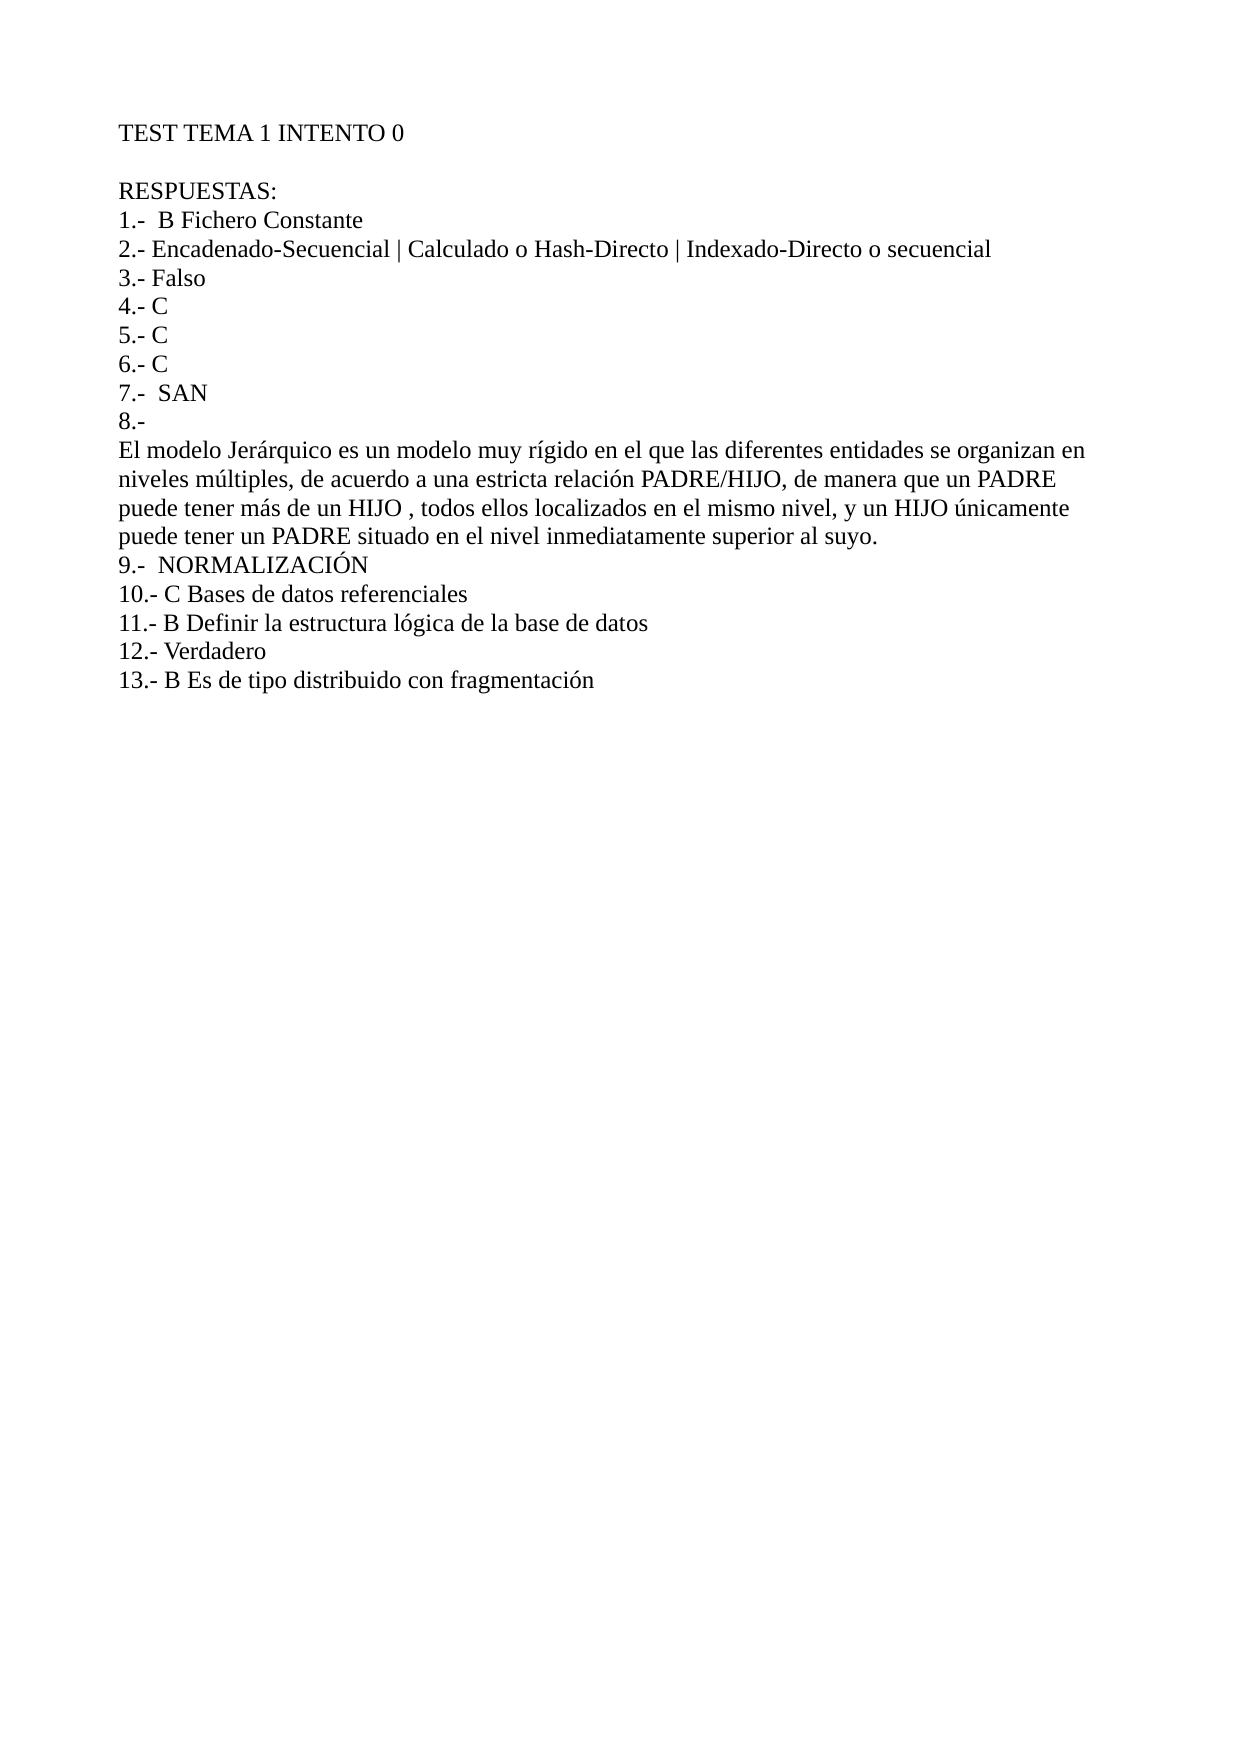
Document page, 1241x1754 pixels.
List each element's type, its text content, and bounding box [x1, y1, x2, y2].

text 3.- Falso [118, 263, 1122, 291]
text 13.- B Es de tipo distribuido con fragmentación [118, 665, 1122, 694]
text 7.- SAN [118, 378, 1122, 406]
text 8.- [118, 406, 1122, 435]
text 10.- C Bases de datos referenciales [118, 579, 1122, 608]
text 1.- B Fichero Constante [118, 205, 1122, 234]
text 5.- C [118, 320, 1122, 349]
text 2.- Encadenado-Secuencial | Calculado o Hash-Directo | Indexado-Directo o secuencial [118, 234, 1122, 263]
text El modelo Jerárquico es un modelo muy rígido en el que las diferentes entidades se organizan en niveles múltiples, de acuerdo a una estricta relación PADRE/HIJO, de manera que un PADRE puede tener más de un HIJO , todos ellos localizados en el mismo nivel, y un HIJO únicamente puede tener un PADRE situado en el nivel inmediatamente superior al suyo. [118, 435, 1122, 550]
text 11.- B Definir la estructura lógica de la base de datos [118, 608, 1122, 636]
text 6.- C [118, 349, 1122, 378]
text RESPUESTAS: [118, 176, 1122, 205]
text 4.- C [118, 291, 1122, 320]
text 12.- Verdadero [118, 636, 1122, 665]
text 9.- NORMALIZACIÓN [118, 550, 1122, 579]
